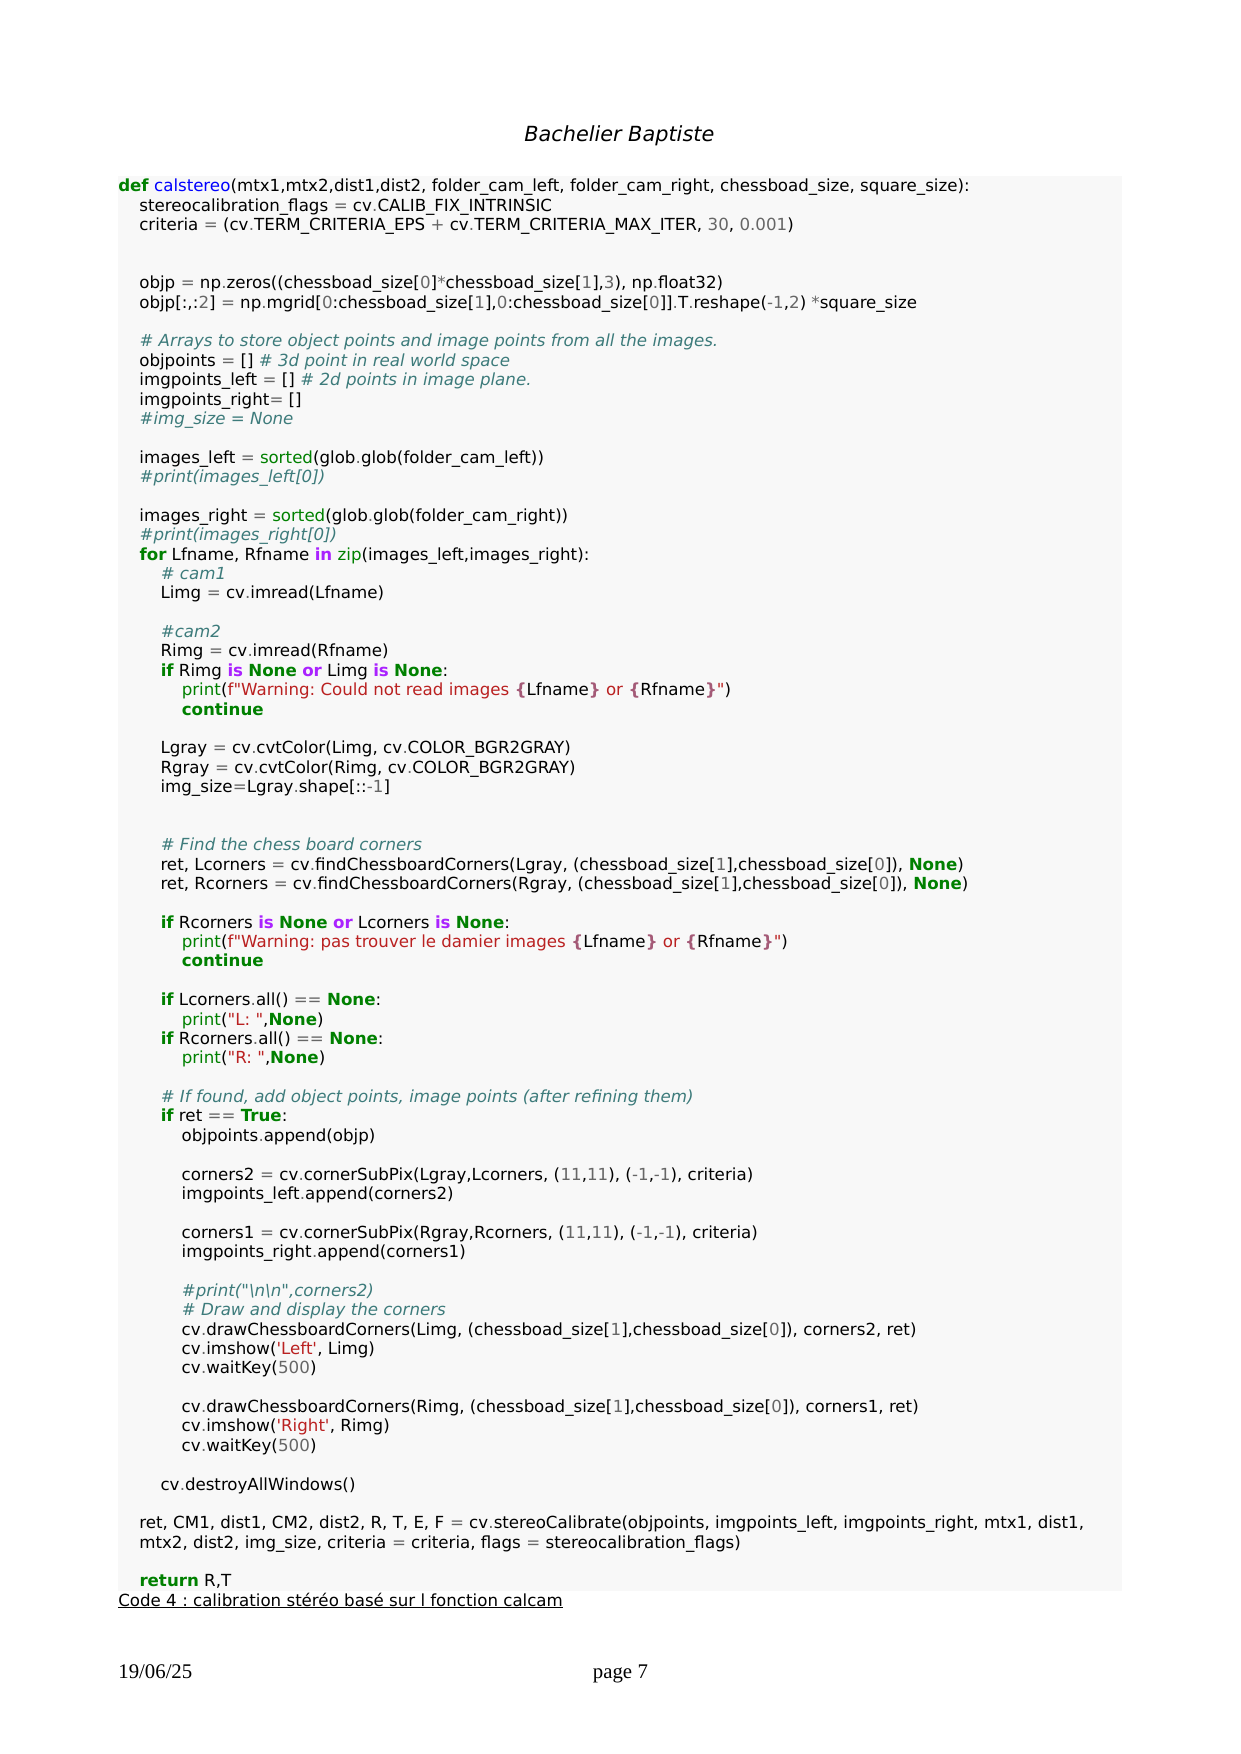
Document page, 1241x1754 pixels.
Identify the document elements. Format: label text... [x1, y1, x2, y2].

text imgpoints_right= [] [118, 389, 1122, 409]
text stereocalibration_flags = cv.CALIB_FIX_INTRINSIC [118, 196, 1122, 215]
text #print("\n\n",corners2) [118, 1281, 1122, 1300]
text cv.drawChessboardCorners(Limg, (chessboad_size[1],chessboad_size[0]), corners2, ret) [118, 1319, 1122, 1339]
text Limg = cv.imread(Lfname) [118, 583, 1122, 603]
text return R,T [118, 1571, 1122, 1591]
text ret, Lcorners = cv.findChessboardCorners(Lgray, (chessboad_size[1],chessboad_size[0]), None) [118, 854, 1122, 874]
text #print(images_left[0]) [118, 467, 1122, 486]
text imgpoints_right.append(corners1) [118, 1242, 1122, 1261]
text Rgray = cv.cvtColor(Rimg, cv.COLOR_BGR2GRAY) [118, 758, 1122, 777]
text ret, CM1, dist1, CM2, dist2, R, T, E, F = cv.stereoCalibrate(objpoints, imgpoints_left, imgpoints_right, mtx1, dist1, [118, 1513, 1122, 1533]
text if Rcorners is None or Lcorners is None: [118, 913, 1122, 932]
text objp[:,:2] = np.mgrid[0:chessboad_size[1],0:chessboad_size[0]].T.reshape(-1,2) *square_size [118, 293, 1122, 312]
text if Rcorners.all() == None: [118, 1029, 1122, 1048]
text print("R: ",None) [118, 1048, 1122, 1068]
text if Lcorners.all() == None: [118, 990, 1122, 1009]
text criteria = (cv.TERM_CRITERIA_EPS + cv.TERM_CRITERIA_MAX_ITER, 30, 0.001) [118, 215, 1122, 234]
text # Find the chess board corners [118, 835, 1122, 854]
text corners1 = cv.cornerSubPix(Rgray,Rcorners, (11,11), (-1,-1), criteria) [118, 1223, 1122, 1242]
text cv.drawChessboardCorners(Rimg, (chessboad_size[1],chessboad_size[0]), corners1, ret) [118, 1397, 1122, 1416]
text print(f"Warning: pas trouver le damier images {Lfname} or {Rfname}") [118, 932, 1122, 951]
text print("L: ",None) [118, 1009, 1122, 1029]
text # Draw and display the corners [118, 1300, 1122, 1319]
text objpoints.append(objp) [118, 1126, 1122, 1145]
text images_right = sorted(glob.glob(folder_cam_right)) [118, 506, 1122, 525]
text imgpoints_left.append(corners2) [118, 1184, 1122, 1203]
text corners2 = cv.cornerSubPix(Lgray,Lcorners, (11,11), (-1,-1), criteria) [118, 1164, 1122, 1184]
text mtx2, dist2, img_size, criteria = criteria, flags = stereocalibration_flags) [118, 1533, 1122, 1552]
text cv.destroyAllWindows() [118, 1474, 1122, 1494]
text Lgray = cv.cvtColor(Limg, cv.COLOR_BGR2GRAY) [118, 738, 1122, 758]
text for Lfname, Rfname in zip(images_left,images_right): [118, 544, 1122, 564]
text # cam1 [118, 564, 1122, 583]
text cv.waitKey(500) [118, 1358, 1122, 1378]
text cv.waitKey(500) [118, 1436, 1122, 1455]
text Rimg = cv.imread(Rfname) [118, 641, 1122, 661]
text #img_size = None [118, 409, 1122, 428]
text if ret == True: [118, 1106, 1122, 1126]
text img_size=Lgray.shape[::-1] [118, 777, 1122, 796]
text continue [118, 699, 1122, 719]
text #print(images_right[0]) [118, 525, 1122, 544]
text #cam2 [118, 622, 1122, 641]
text imgpoints_left = [] # 2d points in image plane. [118, 370, 1122, 389]
text images_left = sorted(glob.glob(folder_cam_left)) [118, 448, 1122, 467]
text def calstereo(mtx1,mtx2,dist1,dist2, folder_cam_left, folder_cam_right, chessboad_size, square_size): [118, 176, 1122, 196]
text print(f"Warning: Could not read images {Lfname} or {Rfname}") [118, 680, 1122, 699]
text if Rimg is None or Limg is None: [118, 661, 1122, 680]
text cv.imshow('Left', Limg) [118, 1339, 1122, 1358]
text objp = np.zeros((chessboad_size[0]*chessboad_size[1],3), np.float32) [118, 273, 1122, 293]
text continue [118, 951, 1122, 971]
text Code 4 : calibration stéréo basé sur l fonction calcam [118, 1591, 1122, 1610]
text cv.imshow('Right', Rimg) [118, 1416, 1122, 1436]
text # If found, add object points, image points (after refining them) [118, 1087, 1122, 1106]
text # Arrays to store object points and image points from all the images. [118, 331, 1122, 351]
text objpoints = [] # 3d point in real world space [118, 351, 1122, 370]
text ret, Rcorners = cv.findChessboardCorners(Rgray, (chessboad_size[1],chessboad_size[0]), None) [118, 874, 1122, 893]
